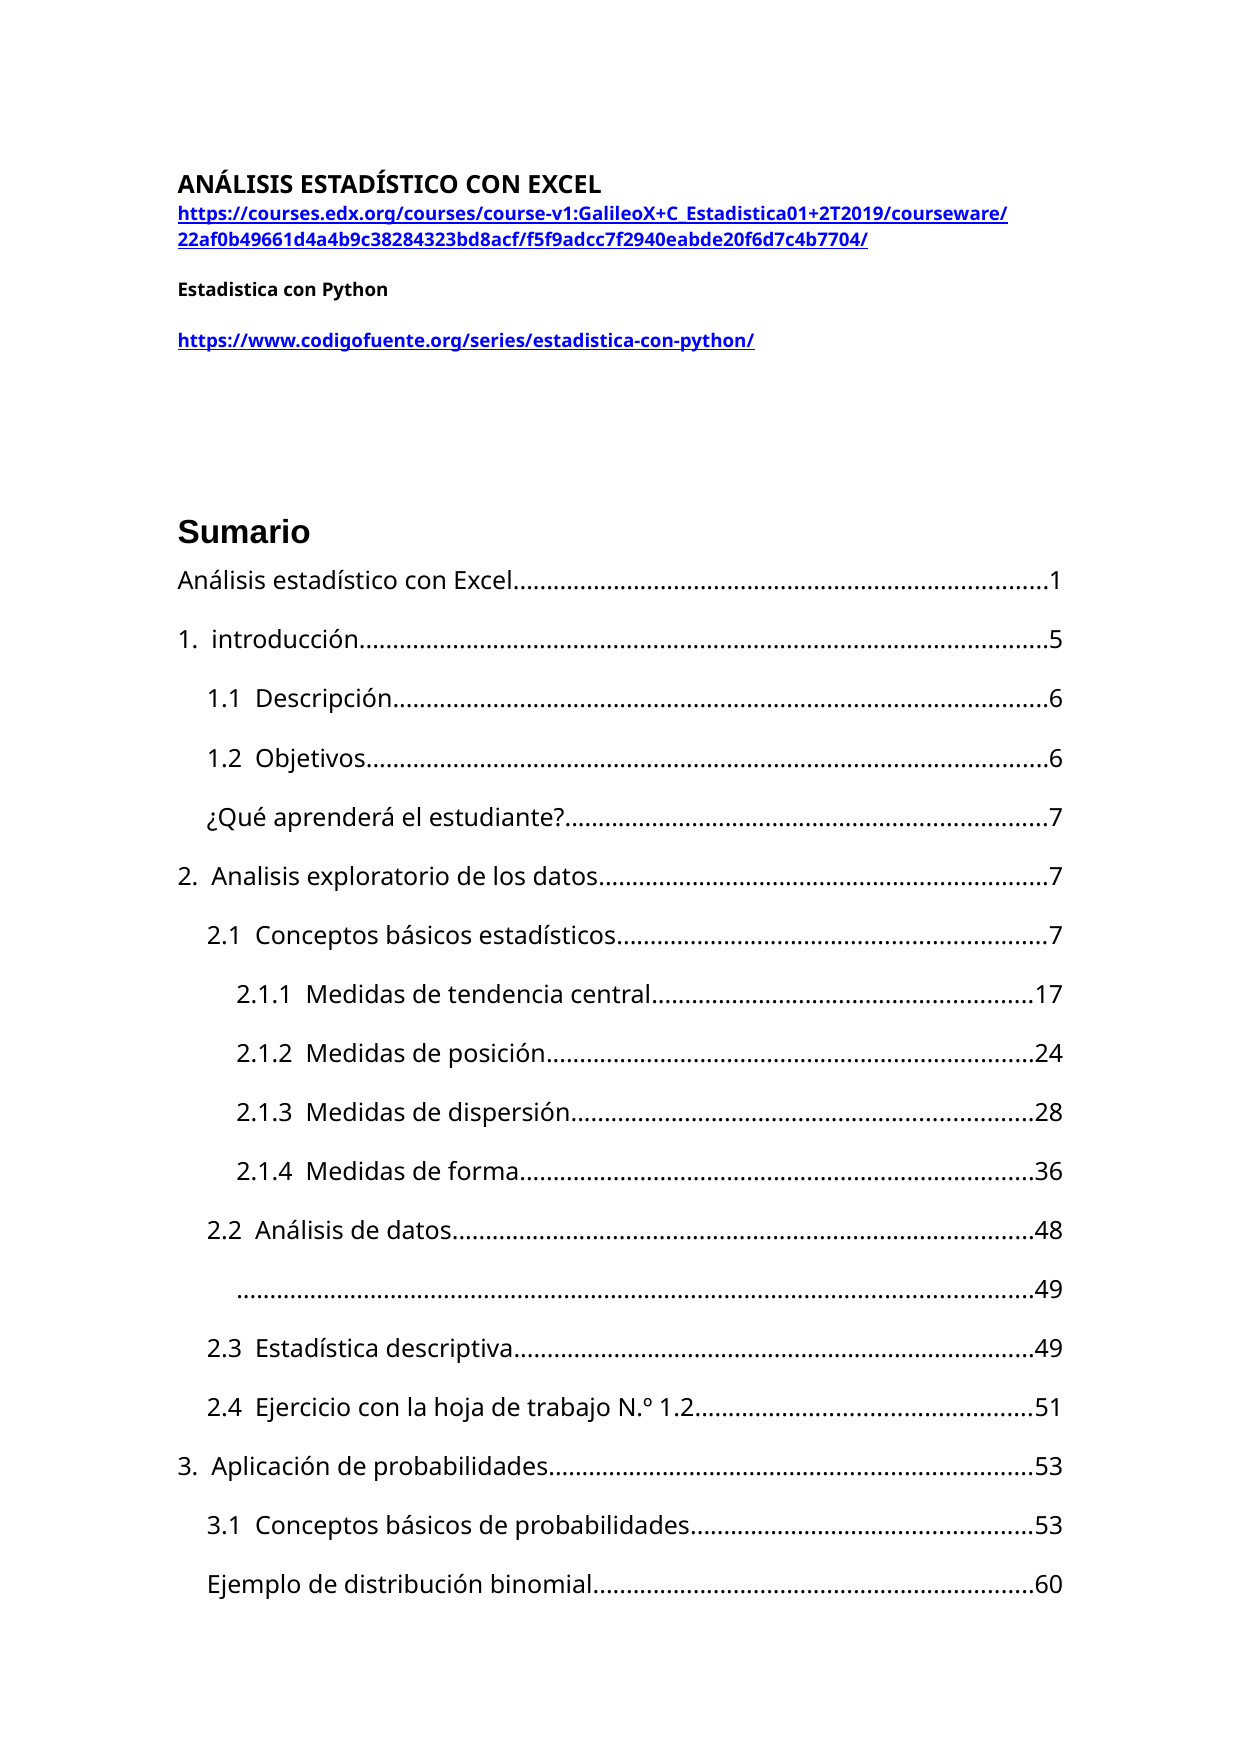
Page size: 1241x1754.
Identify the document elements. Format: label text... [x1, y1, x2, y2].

text 3.1 Conceptos básicos de probabilidades 53 [207, 1508, 1063, 1542]
text 2. Analisis exploratorio de los datos 7 [177, 858, 1063, 892]
text 2.4 Ejercicio con la hoja de trabajo N.º 1.2 51 [207, 1390, 1063, 1424]
text Estadistica con Python [177, 276, 1063, 302]
text 49 [236, 1272, 1063, 1306]
text 2.1.1 Medidas de tendencia central 17 [236, 976, 1063, 1011]
text Análisis estadístico con Excel 1 [177, 563, 1063, 597]
text 1.2 Objetivos 6 [207, 740, 1063, 774]
text 2.1.3 Medidas de dispersión 28 [236, 1094, 1063, 1129]
text 2.1.4 Medidas de forma 36 [236, 1154, 1063, 1188]
subtitle Análisis estadístico con Excel [177, 166, 1063, 200]
subtitle Sumario [177, 512, 1063, 551]
text 2.1 Conceptos básicos estadísticos 7 [207, 917, 1063, 951]
text https://www.codigofuente.org/series/estadistica-con-python/ [177, 327, 1063, 352]
text ¿Qué aprenderá el estudiante? 7 [207, 799, 1063, 833]
text 2.2 Análisis de datos 48 [207, 1213, 1063, 1247]
text 1.1 Descripción 6 [207, 681, 1063, 715]
text 1. introducción 5 [177, 622, 1063, 656]
text 3. Aplicación de probabilidades 53 [177, 1449, 1063, 1483]
text https://courses.edx.org/courses/course-v1:GalileoX+C_Estadistica01+2T2019/courseware/22af0b49661d4a4b9c38284323bd8acf/f5f9adcc7f2940eabde20f6d7c4b7704/ [177, 200, 1063, 251]
text 2.3 Estadística descriptiva 49 [207, 1331, 1063, 1365]
text 2.1.2 Medidas de posición 24 [236, 1036, 1063, 1069]
text Ejemplo de distribución binomial 60 [207, 1567, 1063, 1601]
